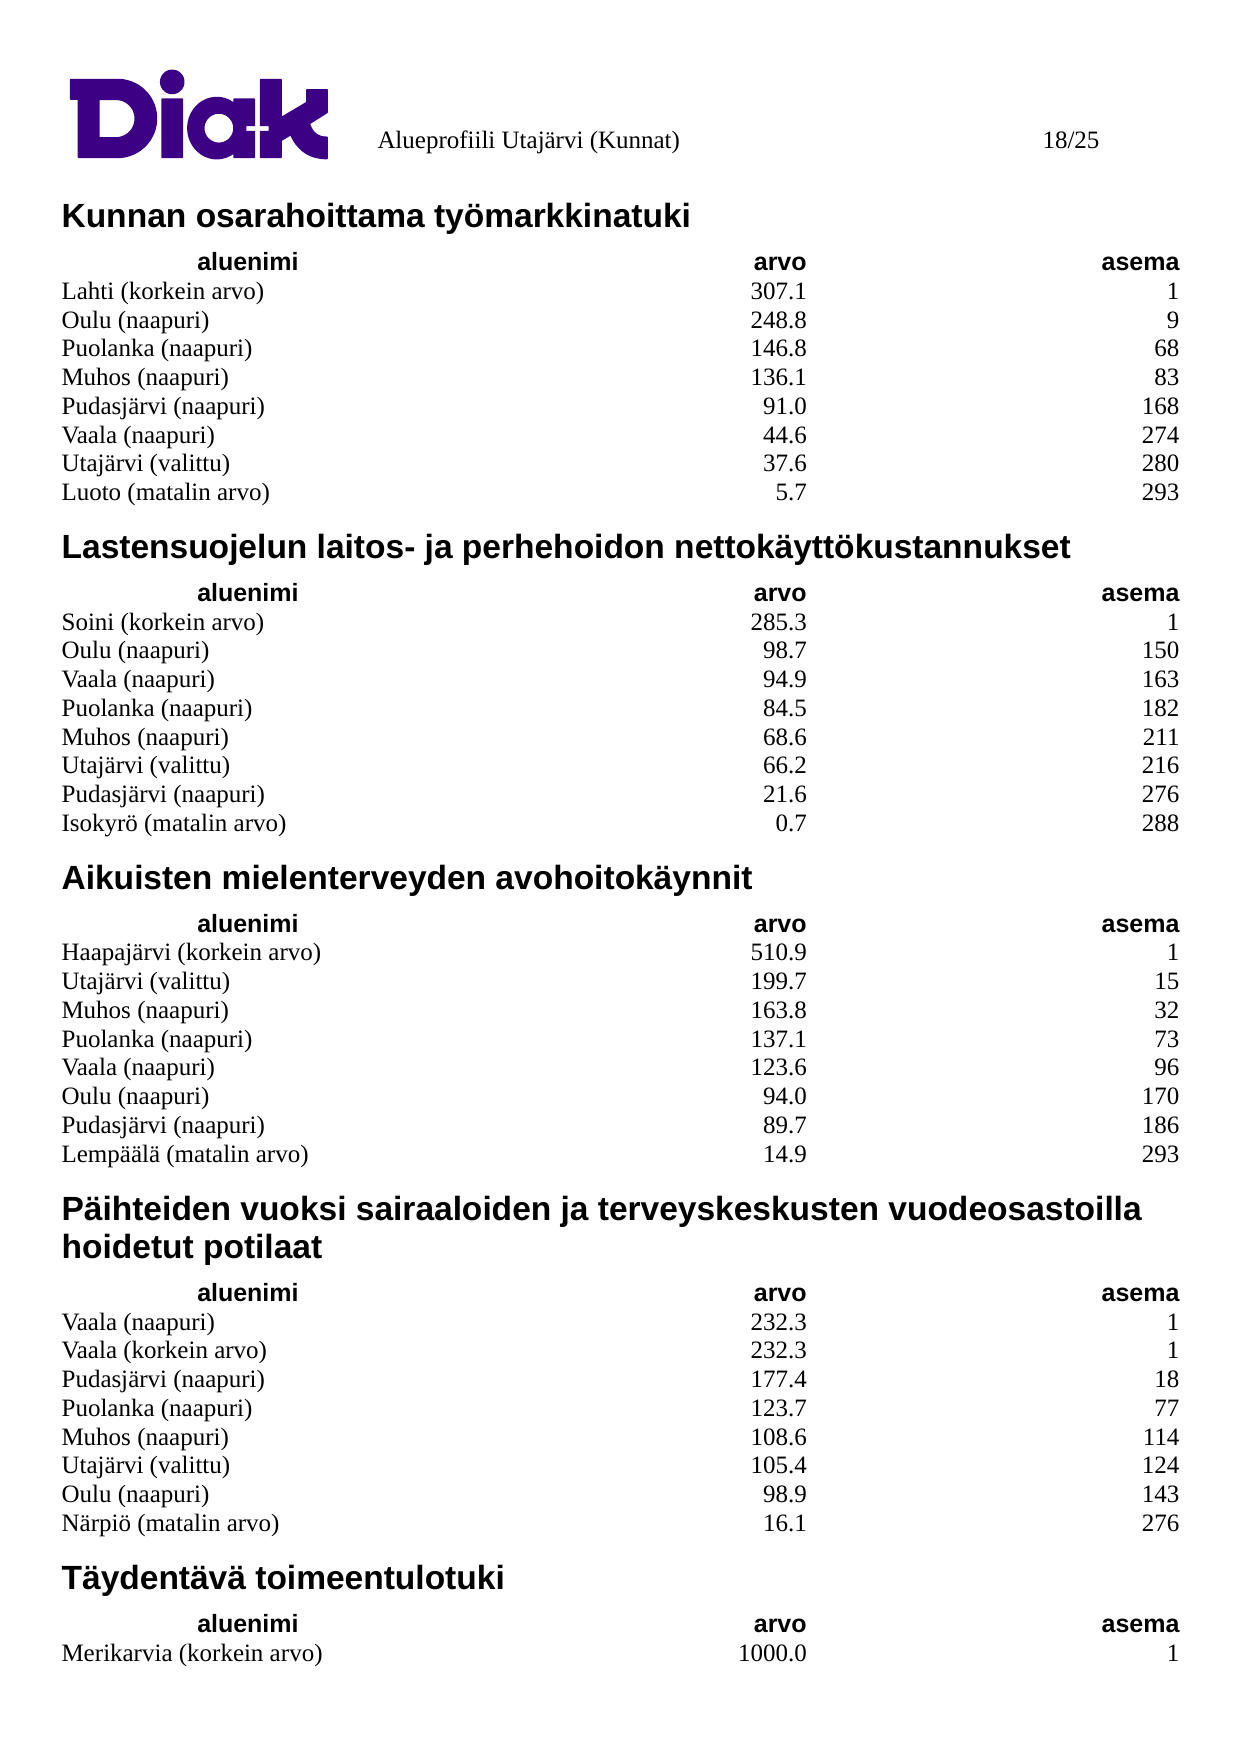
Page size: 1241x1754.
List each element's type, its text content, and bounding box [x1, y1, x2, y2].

table_cell 21.6 [434, 779, 806, 808]
table_cell 143 [806, 1479, 1179, 1508]
table_cell Vaala (naapuri) [61, 1053, 434, 1081]
table_header asema [806, 1278, 1179, 1307]
table_cell 288 [806, 808, 1179, 837]
table_cell 285.3 [434, 607, 806, 636]
table_header asema [806, 909, 1179, 937]
table_cell 105.4 [434, 1451, 806, 1479]
table_cell 168 [806, 391, 1179, 420]
table_cell 98.9 [434, 1479, 806, 1508]
table_header arvo [434, 909, 806, 937]
table_cell 94.9 [434, 664, 806, 693]
table_cell 77 [806, 1393, 1179, 1422]
table_cell Muhos (naapuri) [61, 1422, 434, 1451]
table_header aluenimi [61, 247, 434, 276]
table_cell 307.1 [434, 276, 806, 305]
table_cell 1 [806, 938, 1179, 966]
table_cell Närpiö (matalin arvo) [61, 1508, 434, 1537]
table_cell Oulu (naapuri) [61, 1081, 434, 1110]
table_cell Pudasjärvi (naapuri) [61, 391, 434, 420]
table_cell Puolanka (naapuri) [61, 1393, 434, 1422]
table_cell 91.0 [434, 391, 806, 420]
table_header aluenimi [61, 578, 434, 607]
table_cell Lempäälä (matalin arvo) [61, 1139, 434, 1167]
table_cell 182 [806, 693, 1179, 722]
table_cell 274 [806, 420, 1179, 448]
table_cell 1 [806, 1638, 1179, 1666]
table_cell 108.6 [434, 1422, 806, 1451]
table_header aluenimi [61, 909, 434, 937]
table_cell Puolanka (naapuri) [61, 334, 434, 362]
subtitle Aikuisten mielenterveyden avohoitokäynnit [61, 858, 1179, 896]
subtitle Täydentävä toimeentulotuki [61, 1558, 1179, 1596]
table_header asema [806, 578, 1179, 607]
table_cell 170 [806, 1081, 1179, 1110]
subtitle Lastensuojelun laitos- ja perhehoidon nettokäyttökustannukset [61, 527, 1179, 566]
table_cell 293 [806, 1139, 1179, 1167]
table_cell 510.9 [434, 938, 806, 966]
table_cell 44.6 [434, 420, 806, 448]
table_cell 177.4 [434, 1364, 806, 1393]
table_cell Vaala (naapuri) [61, 420, 434, 448]
table_cell Vaala (korkein arvo) [61, 1336, 434, 1364]
table_cell 163.8 [434, 995, 806, 1024]
table_cell 186 [806, 1110, 1179, 1139]
table_cell 123.6 [434, 1053, 806, 1081]
table_cell 32 [806, 995, 1179, 1024]
table_cell 199.7 [434, 966, 806, 995]
table_header aluenimi [61, 1609, 434, 1638]
table_cell Puolanka (naapuri) [61, 693, 434, 722]
table_cell 5.7 [434, 477, 806, 506]
table_cell 137.1 [434, 1024, 806, 1052]
table_cell 9 [806, 305, 1179, 333]
table_cell 14.9 [434, 1139, 806, 1167]
table_header arvo [434, 1278, 806, 1307]
table_cell 1 [806, 607, 1179, 636]
table_cell Soini (korkein arvo) [61, 607, 434, 636]
table_cell Utajärvi (valittu) [61, 966, 434, 995]
table_cell 94.0 [434, 1081, 806, 1110]
table_cell Muhos (naapuri) [61, 995, 434, 1024]
table_cell 276 [806, 1508, 1179, 1537]
table_cell 232.3 [434, 1307, 806, 1336]
table_cell 163 [806, 664, 1179, 693]
table_cell 293 [806, 477, 1179, 506]
subtitle Päihteiden vuoksi sairaaloiden ja terveyskeskusten vuodeosastoilla hoidetut potilaat [61, 1188, 1179, 1266]
table_cell 84.5 [434, 693, 806, 722]
table_cell 1 [806, 1307, 1179, 1336]
table_header arvo [434, 247, 806, 276]
table_cell 96 [806, 1053, 1179, 1081]
table_cell 15 [806, 966, 1179, 995]
table_header asema [806, 247, 1179, 276]
table_cell 0.7 [434, 808, 806, 837]
subtitle Kunnan osarahoittama työmarkkinatuki [61, 196, 1179, 235]
table_cell 280 [806, 449, 1179, 477]
table_cell Vaala (naapuri) [61, 664, 434, 693]
table_cell Isokyrö (matalin arvo) [61, 808, 434, 837]
table_cell 68.6 [434, 722, 806, 751]
table_header aluenimi [61, 1278, 434, 1307]
table_cell Utajärvi (valittu) [61, 751, 434, 779]
table_cell Utajärvi (valittu) [61, 449, 434, 477]
table_cell 146.8 [434, 334, 806, 362]
table_cell Pudasjärvi (naapuri) [61, 779, 434, 808]
table_cell 66.2 [434, 751, 806, 779]
table_cell Lahti (korkein arvo) [61, 276, 434, 305]
table_cell 124 [806, 1451, 1179, 1479]
table_cell 83 [806, 362, 1179, 391]
table_cell 211 [806, 722, 1179, 751]
table_cell Oulu (naapuri) [61, 305, 434, 333]
table_cell 89.7 [434, 1110, 806, 1139]
table_cell 16.1 [434, 1508, 806, 1537]
table_header asema [806, 1609, 1179, 1638]
table_cell Oulu (naapuri) [61, 636, 434, 664]
table_cell Vaala (naapuri) [61, 1307, 434, 1336]
table_cell 248.8 [434, 305, 806, 333]
table_cell Merikarvia (korkein arvo) [61, 1638, 434, 1666]
table_cell Oulu (naapuri) [61, 1479, 434, 1508]
table_cell 114 [806, 1422, 1179, 1451]
table_cell 232.3 [434, 1336, 806, 1364]
table_cell 123.7 [434, 1393, 806, 1422]
table_cell 68 [806, 334, 1179, 362]
table_cell Haapajärvi (korkein arvo) [61, 938, 434, 966]
table_cell 1000.0 [434, 1638, 806, 1666]
table_cell 1 [806, 276, 1179, 305]
table_cell 136.1 [434, 362, 806, 391]
table_cell Pudasjärvi (naapuri) [61, 1364, 434, 1393]
table_cell Luoto (matalin arvo) [61, 477, 434, 506]
table_cell Utajärvi (valittu) [61, 1451, 434, 1479]
table_header arvo [434, 1609, 806, 1638]
table_header arvo [434, 578, 806, 607]
table_cell 73 [806, 1024, 1179, 1052]
table_cell 150 [806, 636, 1179, 664]
table_cell Muhos (naapuri) [61, 362, 434, 391]
table_cell 216 [806, 751, 1179, 779]
table_cell Puolanka (naapuri) [61, 1024, 434, 1052]
table_cell 1 [806, 1336, 1179, 1364]
table_cell 98.7 [434, 636, 806, 664]
table_cell Pudasjärvi (naapuri) [61, 1110, 434, 1139]
table_cell Muhos (naapuri) [61, 722, 434, 751]
table_cell 37.6 [434, 449, 806, 477]
table_cell 276 [806, 779, 1179, 808]
table_cell 18 [806, 1364, 1179, 1393]
